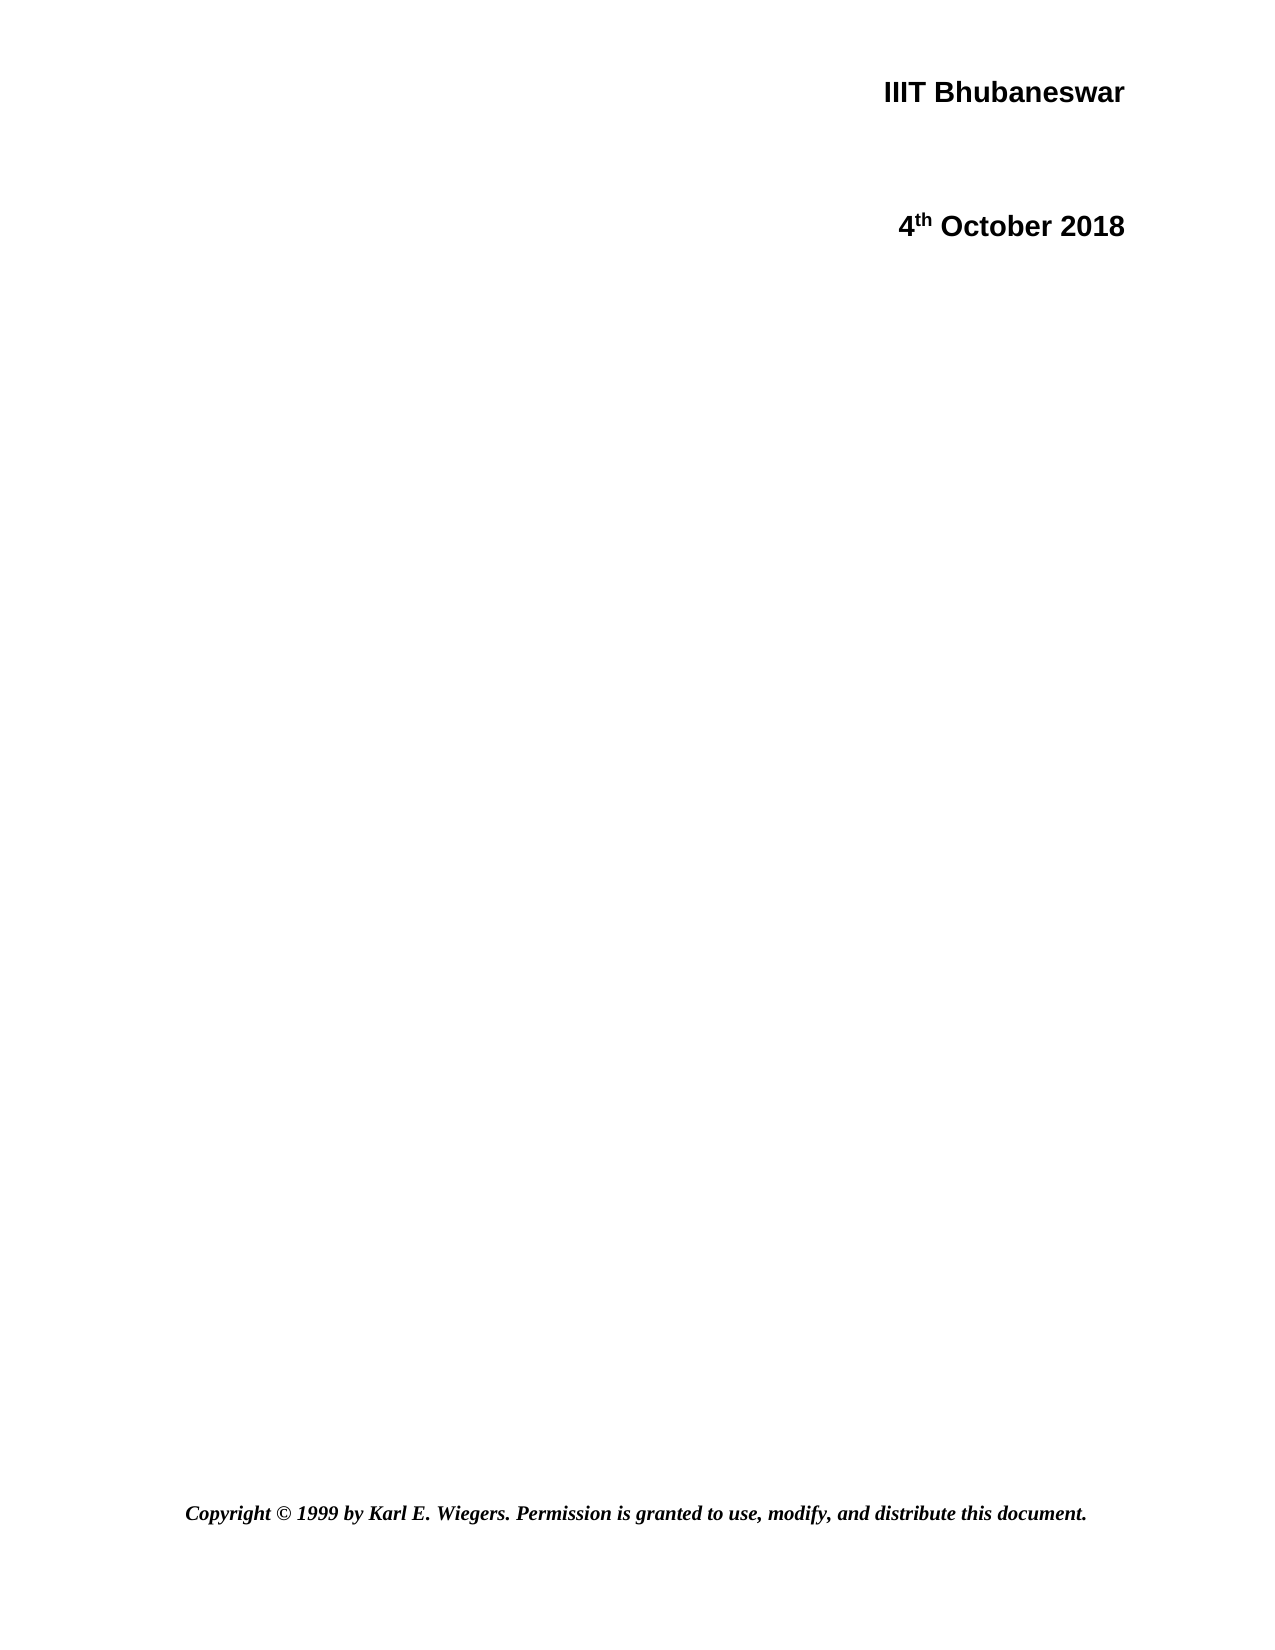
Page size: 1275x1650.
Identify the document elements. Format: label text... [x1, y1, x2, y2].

text IIIT Bhubaneswar [150, 75, 1125, 108]
text 4th October 2018 [150, 208, 1125, 242]
